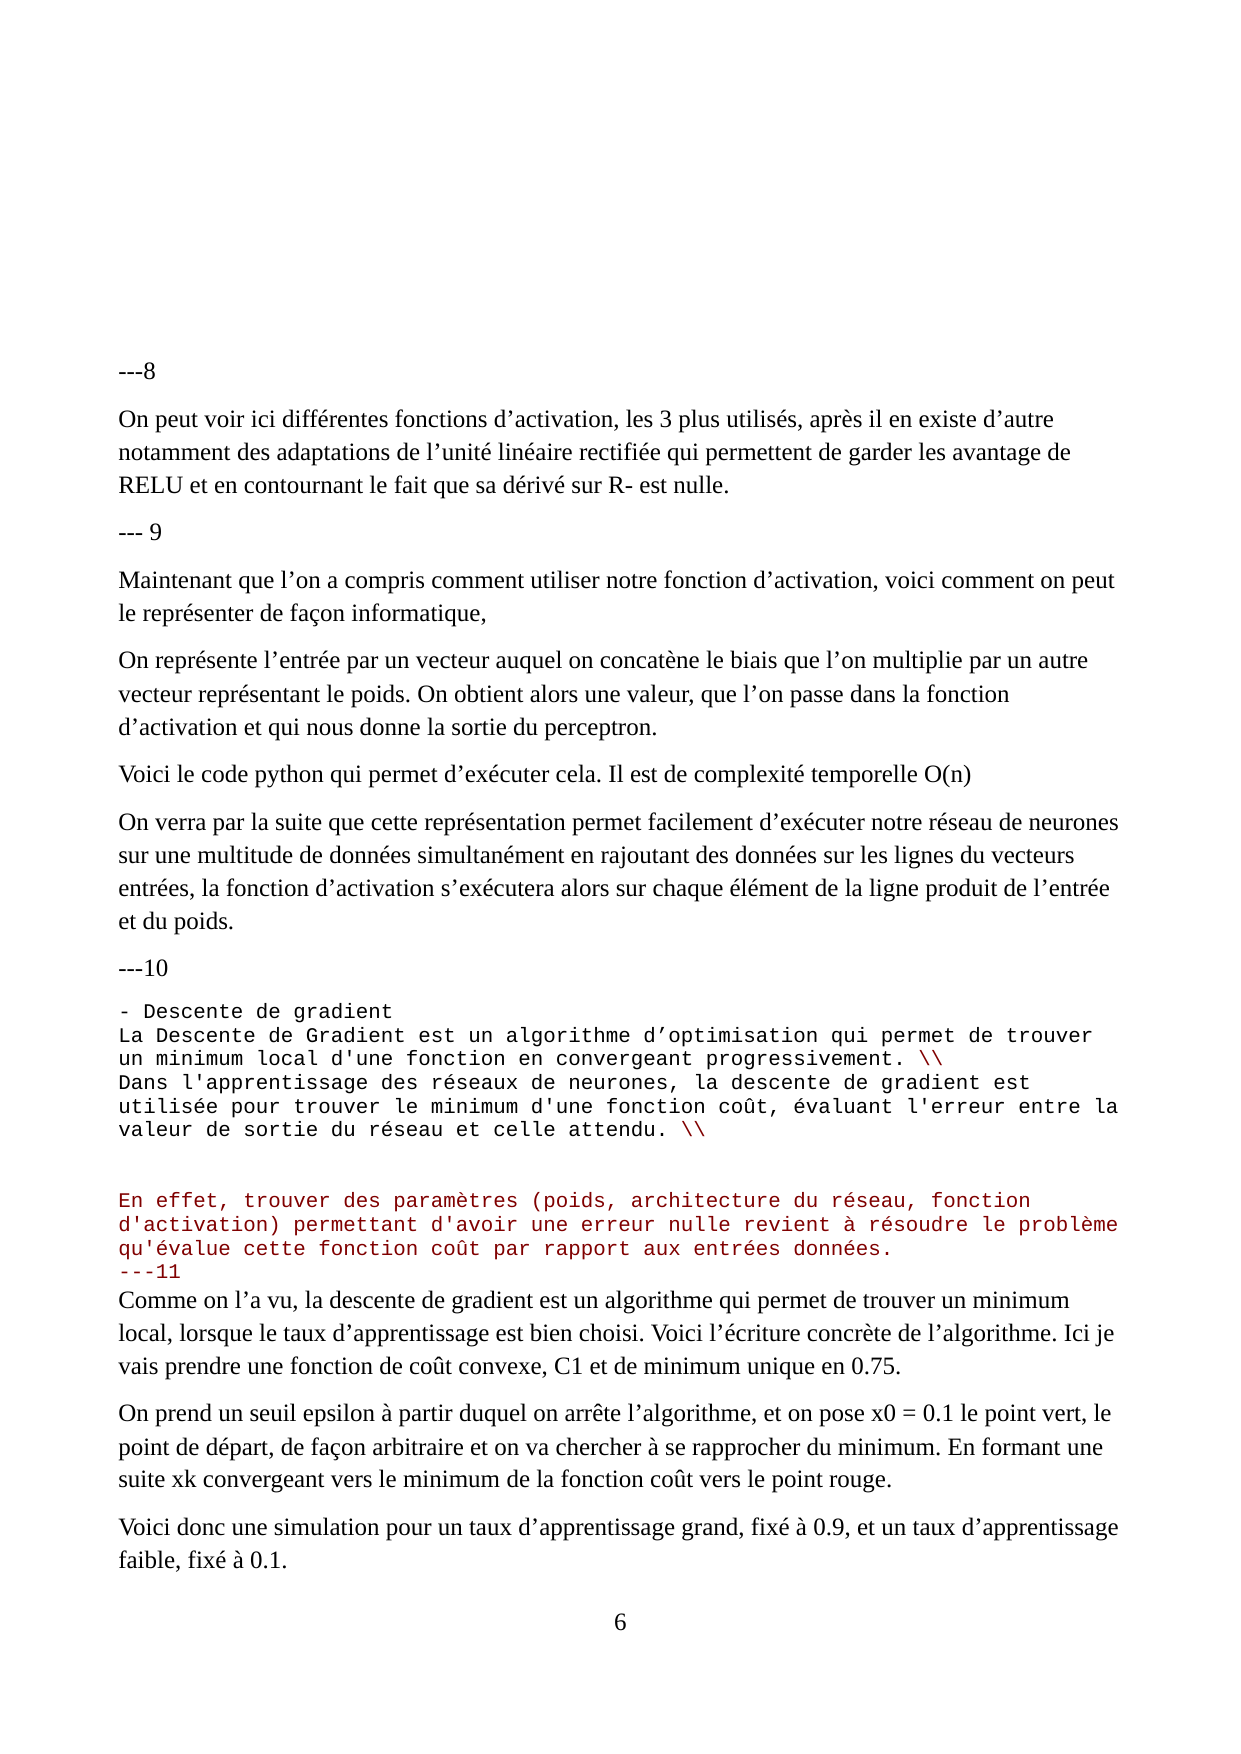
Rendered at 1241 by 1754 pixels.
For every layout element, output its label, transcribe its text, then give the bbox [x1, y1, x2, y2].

text ---11 [118, 1261, 1122, 1285]
text On prend un seuil epsilon à partir duquel on arrête l’algorithme, et on pose x0 = 0.1 le point vert, le point de départ, de façon arbitraire et on va chercher à se rapprocher du minimum. En formant une suite xk convergeant vers le minimum de la fonction coût vers le point rouge. [118, 1398, 1122, 1493]
text On représente l’entrée par un vecteur auquel on concatène le biais que l’on multiplie par un autre vecteur représentant le poids. On obtient alors une valeur, que l’on passe dans la fonction d’activation et qui nous donne la sortie du perceptron. [118, 646, 1122, 740]
text La Descente de Gradient est un algorithme d’optimisation qui permet de trouver un minimum local d'une fonction en convergeant progressivement. \\ [118, 1025, 1122, 1072]
text En effet, trouver des paramètres (poids, architecture du réseau, fonction d'activation) permettant d'avoir une erreur nulle revient à résoudre le problème qu'évalue cette fonction coût par rapport aux entrées données. [118, 1190, 1122, 1261]
text ---10 [118, 953, 1122, 982]
text Dans l'apprentissage des réseaux de neurones, la descente de gradient est utilisée pour trouver le minimum d'une fonction coût, évaluant l'erreur entre la valeur de sortie du réseau et celle attendu. \\ [118, 1072, 1122, 1143]
text ---8 [118, 356, 1122, 385]
text Comme on l’a vu, la descente de gradient est un algorithme qui permet de trouver un minimum local, lorsque le taux d’apprentissage est bien choisi. Voici l’écriture concrète de l’algorithme. Ici je vais prendre une fonction de coût convexe, C1 et de minimum unique en 0.75. [118, 1285, 1122, 1380]
text On peut voir ici différentes fonctions d’activation, les 3 plus utilisés, après il en existe d’autre notamment des adaptations de l’unité linéaire rectifiée qui permettent de garder les avantage de RELU et en contournant le fait que sa dérivé sur R- est nulle. [118, 404, 1122, 498]
text Maintenant que l’on a compris comment utiliser notre fonction d’activation, voici comment on peut le représenter de façon informatique, [118, 565, 1122, 627]
text On verra par la suite que cette représentation permet facilement d’exécuter notre réseau de neurones sur une multitude de données simultanément en rajoutant des données sur les lignes du vecteurs entrées, la fonction d’activation s’exécutera alors sur chaque élément de la ligne produit de l’entrée et du poids. [118, 807, 1122, 935]
text - Descente de gradient [118, 1001, 1122, 1025]
text Voici le code python qui permet d’exécuter cela. Il est de complexité temporelle O(n) [118, 759, 1122, 788]
text Voici donc une simulation pour un taux d’apprentissage grand, fixé à 0.9, et un taux d’apprentissage faible, fixé à 0.1. [118, 1512, 1122, 1574]
text --- 9 [118, 517, 1122, 546]
